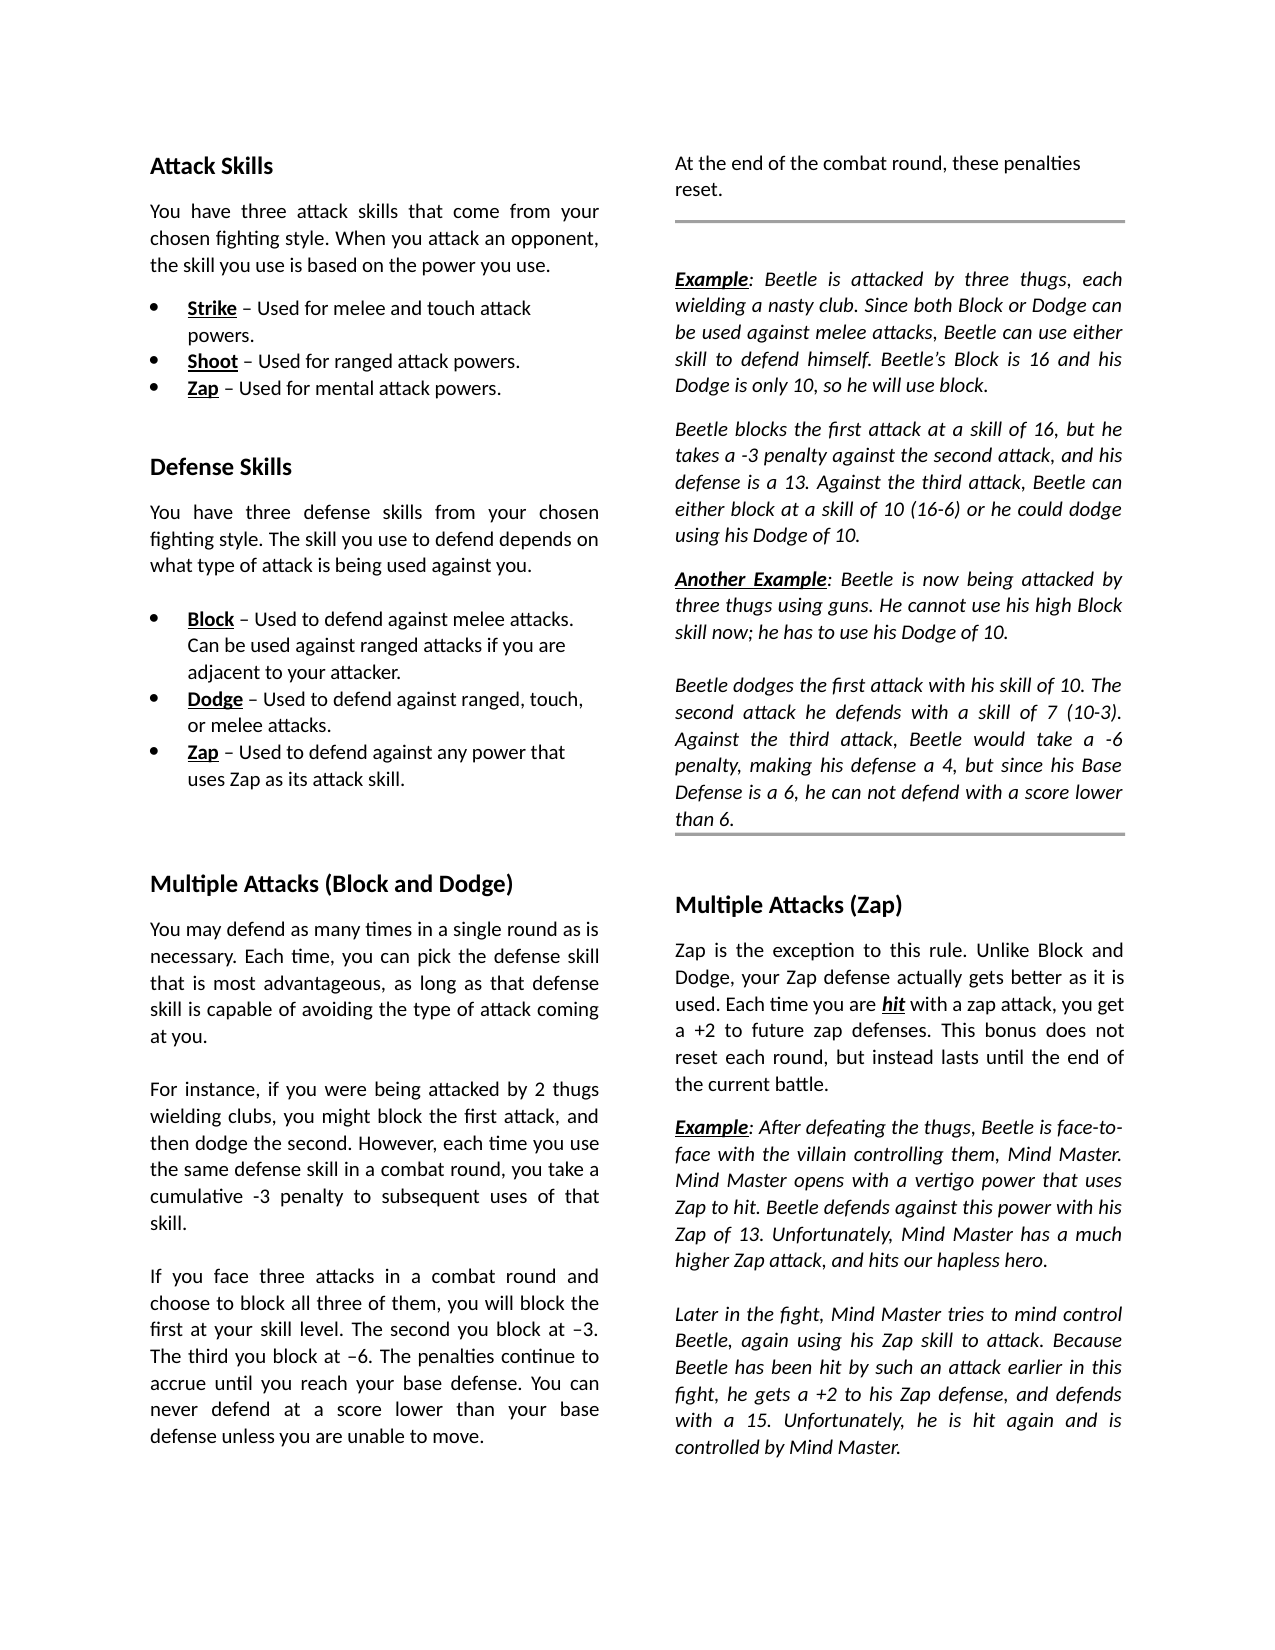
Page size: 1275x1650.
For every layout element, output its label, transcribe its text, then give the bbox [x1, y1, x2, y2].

text At the end of the combat round, these penalties reset. [675, 150, 1125, 202]
list Zap – Used to defend against any power that uses Zap as its attack skill. [150, 739, 600, 791]
list Zap – Used for mental attack powers. [150, 375, 600, 401]
text Example: After defeating the thugs, Beetle is face-to-face with the villain controlling them, Mind Master. Mind Master opens with a vertigo power that uses Zap to hit. Beetle defends against this power with his Zap of 13. Unfortunately, Mind Master has a much higher Zap attack, and hits our hapless hero. [675, 1114, 1125, 1273]
text Later in the fight, Mind Master tries to mind control Beetle, again using his Zap skill to attack. Because Beetle has been hit by such an attack earlier in this fight, he gets a +2 to his Zap defense, and defends with a 15. Unfortunately, he is hit again and is controlled by Mind Master. [675, 1301, 1125, 1459]
text Attack Skills [150, 150, 600, 181]
text For instance, if you were being attacked by 2 thugs wielding clubs, you might block the first attack, and then dodge the second. However, each time you use the same defense skill in a combat round, you take a cumulative -3 penalty to subsequent uses of that skill. [150, 1077, 600, 1235]
text Beetle blocks the first attack at a skill of 16, but he takes a -3 penalty against the second attack, and his defense is a 13. Against the third attack, Beetle can either block at a skill of 10 (16-6) or he could dodge using his Dodge of 10. [675, 416, 1125, 548]
text You have three defense skills from your chosen fighting style. The skill you use to defend depends on what type of attack is being used against you. [150, 499, 600, 578]
list Shoot – Used for ranged attack powers. [150, 349, 600, 374]
text Defense Skills [150, 451, 600, 481]
text Zap is the exception to this rule. Unlike Block and Dodge, your Zap defense actually gets better as it is used. Each time you are hit with a zap attack, you get a +2 to future zap defenses. This bonus does not reset each round, but instead lasts until the end of the current battle. [675, 937, 1125, 1096]
text Beetle dodges the first attack with his skill of 10. The second attack he defends with a skill of 7 (10-3). Against the third attack, Beetle would take a -6 penalty, making his defense a 4, but since his Base Defense is a 6, he can not defend with a score lower than 6. [675, 673, 1125, 831]
text Multiple Attacks (Zap) [675, 889, 1125, 919]
list Dodge – Used to defend against ranged, touch, or melee attacks. [150, 686, 600, 738]
text Multiple Attacks (Block and Dodge) [150, 868, 600, 898]
text Example: Beetle is attacked by three thugs, each wielding a nasty club. Since both Block or Dodge can be used against melee attacks, Beetle can use either skill to defend himself. Beetle’s Block is 16 and his Dodge is only 10, so he will use block. [675, 266, 1125, 398]
list Block – Used to defend against melee attacks. Can be used against ranged attacks if you are adjacent to your attacker. [150, 606, 600, 685]
text You may defend as many times in a single round as is necessary. Each time, you can pick the defense skill that is most advantageous, as long as that defense skill is capable of avoiding the type of attack coming at you. [150, 917, 600, 1049]
text You have three attack skills that come from your chosen fighting style. When you attack an opponent, the skill you use is based on the power you use. [150, 199, 600, 277]
text If you face three attacks in a combat round and choose to block all three of them, you will block the first at your skill level. The second you block at –3. The third you block at –6. The penalties continue to accrue until you reach your base defense. You can never defend at a score lower than your base defense unless you are unable to move. [150, 1263, 600, 1449]
list Strike – Used for melee and touch attack powers. [150, 295, 600, 347]
text Another Example: Beetle is now being attacked by three thugs using guns. He cannot use his high Block skill now; he has to use his Dodge of 10. [675, 566, 1125, 645]
